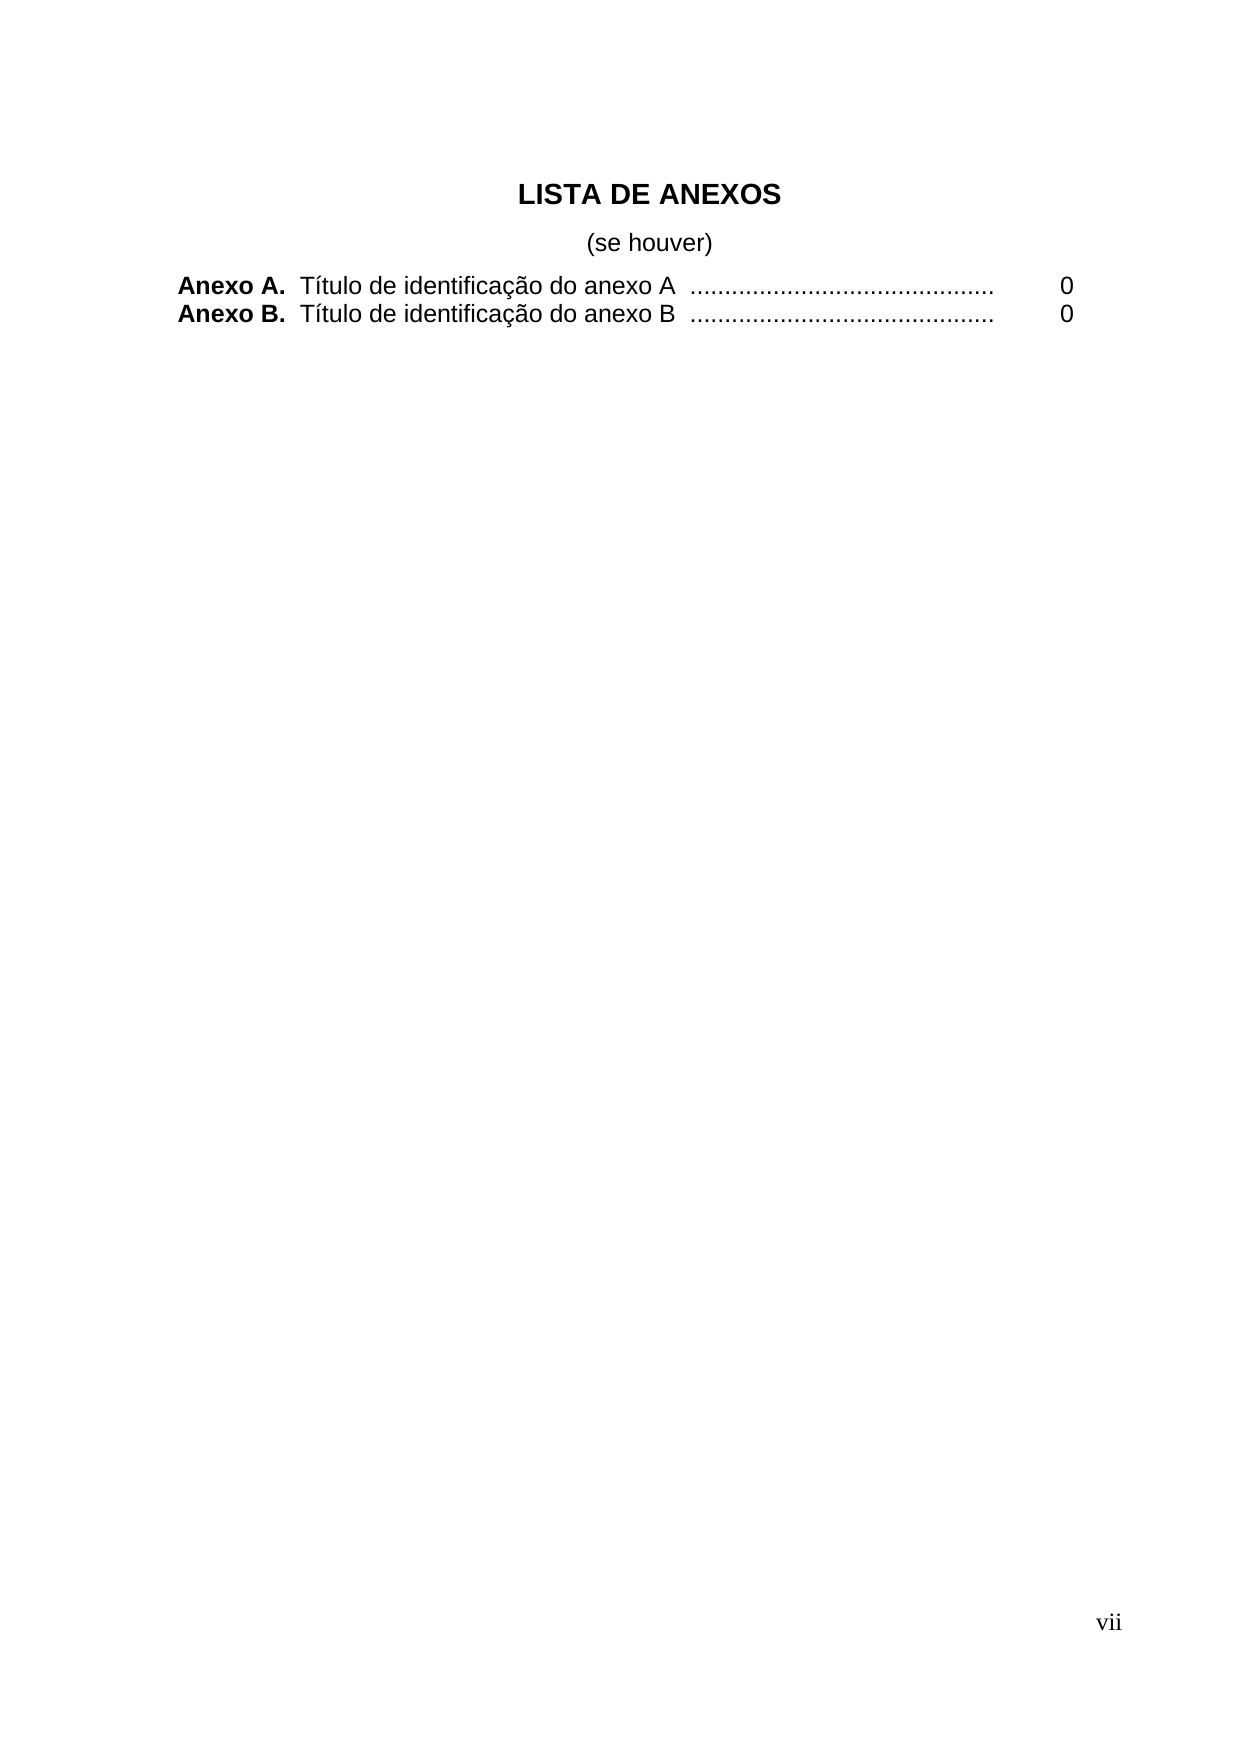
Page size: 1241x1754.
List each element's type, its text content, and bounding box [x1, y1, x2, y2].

subtitle LISTA DE ANEXOS [177, 177, 1122, 211]
table_header Anexo A. Título de identificação do anexo A ............................................ [170, 271, 1004, 299]
table_cell Anexo B. Título de identificação do anexo B ............................................ [170, 299, 1004, 328]
text (se houver) [177, 227, 1122, 256]
table_cell 0 [1004, 299, 1129, 328]
table_header 0 [1004, 271, 1129, 299]
